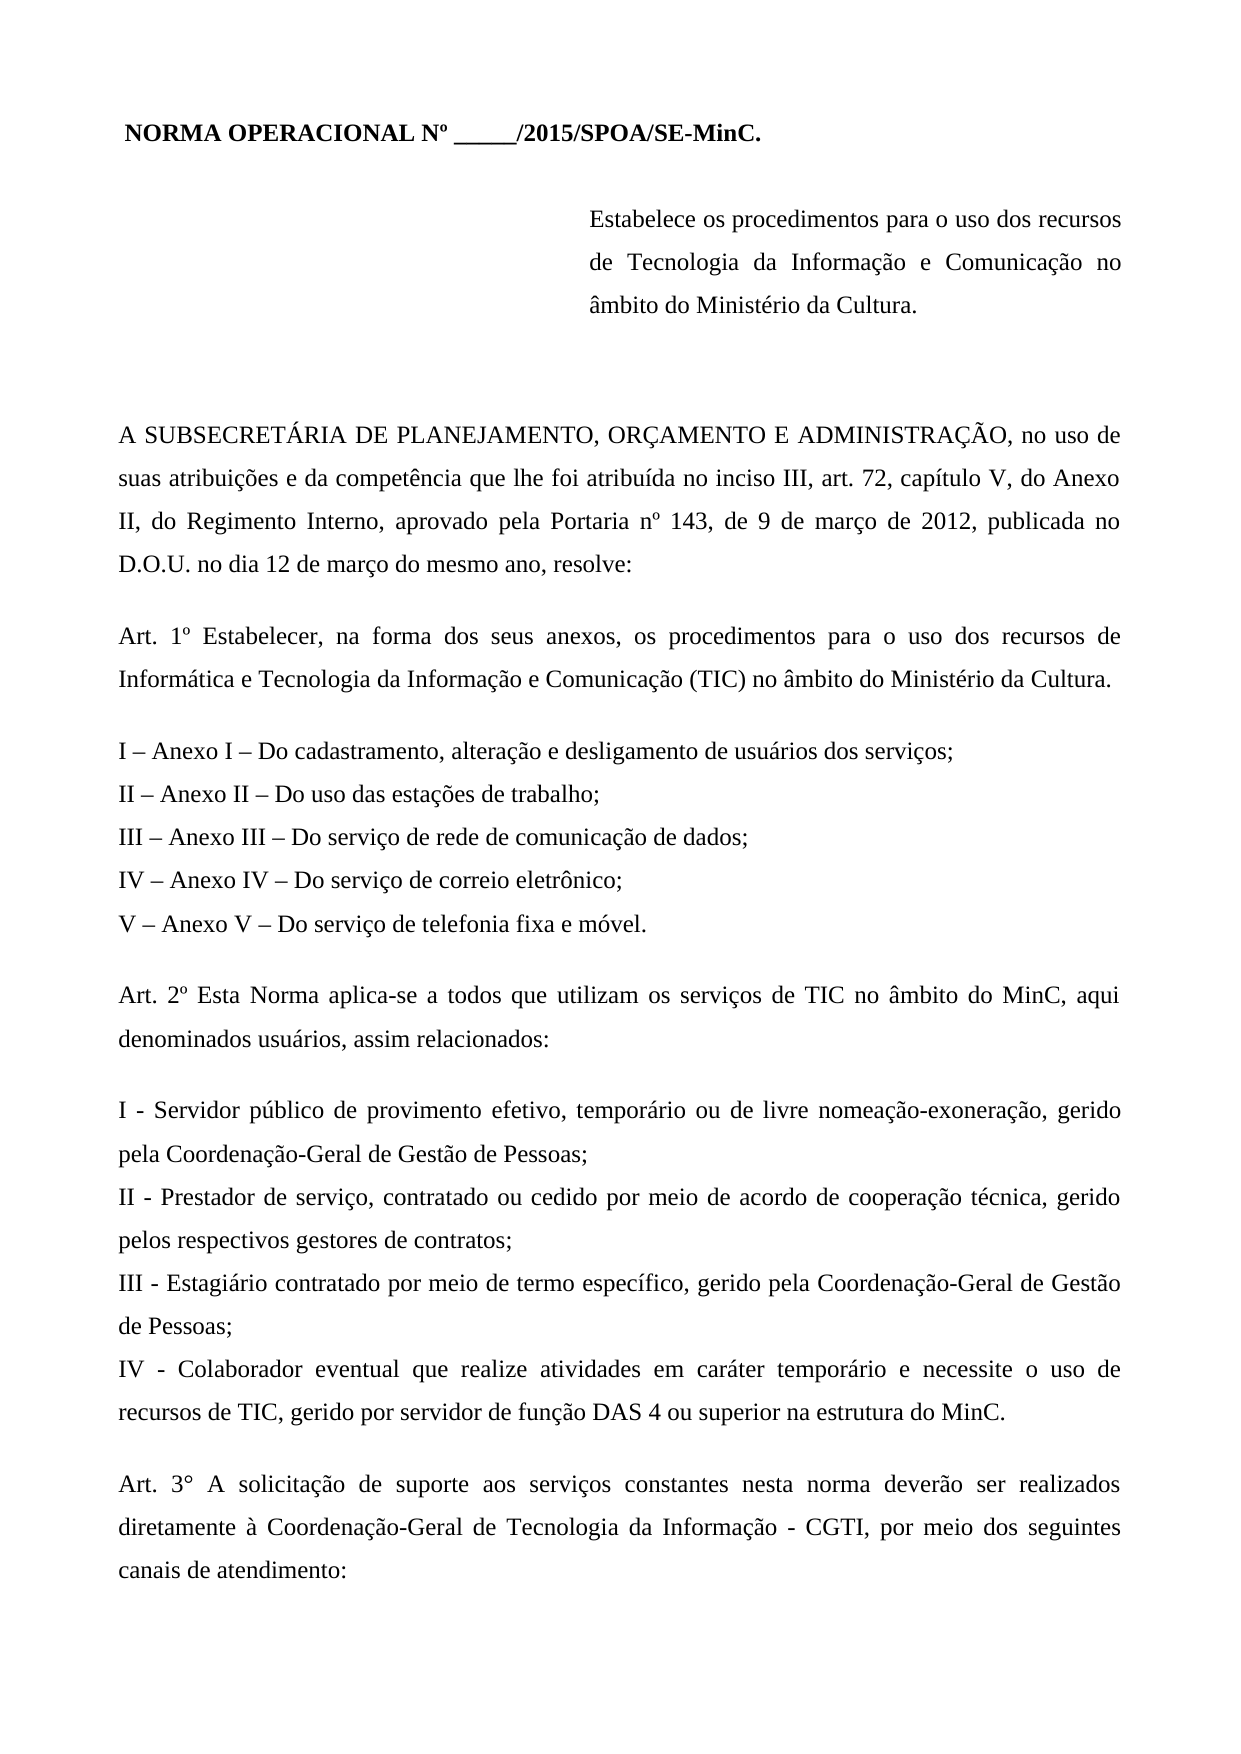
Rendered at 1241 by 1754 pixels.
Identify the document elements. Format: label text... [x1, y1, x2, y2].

text Art. 1º Estabelecer, na forma dos seus anexos, os procedimentos para o uso dos recursos de Informática e Tecnologia da Informação e Comunicação (TIC) no âmbito do Ministério da Cultura. [118, 621, 1122, 693]
text II - Prestador de serviço, contratado ou cedido por meio de acordo de cooperação técnica, gerido pelos respectivos gestores de contratos; [118, 1182, 1122, 1254]
text IV – Anexo IV – Do serviço de correio eletrônico; [118, 866, 1122, 894]
text V – Anexo V – Do serviço de telefonia fixa e móvel. [118, 909, 1122, 937]
text IV - Colaborador eventual que realize atividades em caráter temporário e necessite o uso de recursos de TIC, gerido por servidor de função DAS 4 ou superior na estrutura do MinC. [118, 1354, 1122, 1426]
text A SUBSECRETÁRIA DE PLANEJAMENTO, ORÇAMENTO E ADMINISTRAÇÃO, no uso de suas atribuições e da competência que lhe foi atribuída no inciso III, art. 72, capítulo V, do Anexo II, do Regimento Interno, aprovado pela Portaria nº 143, de 9 de março de 2012, publicada no D.O.U. no dia 12 de março do mesmo ano, resolve: [118, 420, 1122, 578]
text III - Estagiário contratado por meio de termo específico, gerido pela Coordenação-Geral de Gestão de Pessoas; [118, 1268, 1122, 1340]
text Estabelece os procedimentos para o uso dos recursos de Tecnologia da Informação e Comunicação no âmbito do Ministério da Cultura. [589, 204, 1122, 319]
text NORMA OPERACIONAL Nº _____/2015/SPOA/SE-MinC. [118, 118, 1122, 147]
text I – Anexo I – Do cadastramento, alteração e desligamento de usuários dos serviços; [118, 736, 1122, 765]
text I - Servidor público de provimento efetivo, temporário ou de livre nomeação-exoneração, gerido pela Coordenação-Geral de Gestão de Pessoas; [118, 1096, 1122, 1167]
text Art. 3° A solicitação de suporte aos serviços constantes nesta norma deverão ser realizados diretamente à Coordenação-Geral de Tecnologia da Informação - CGTI, por meio dos seguintes canais de atendimento: [118, 1469, 1122, 1584]
text Art. 2º Esta Norma aplica-se a todos que utilizam os serviços de TIC no âmbito do MinC, aqui denominados usuários, assim relacionados: [118, 981, 1122, 1052]
text II – Anexo II – Do uso das estações de trabalho; [118, 779, 1122, 808]
text III – Anexo III – Do serviço de rede de comunicação de dados; [118, 822, 1122, 851]
